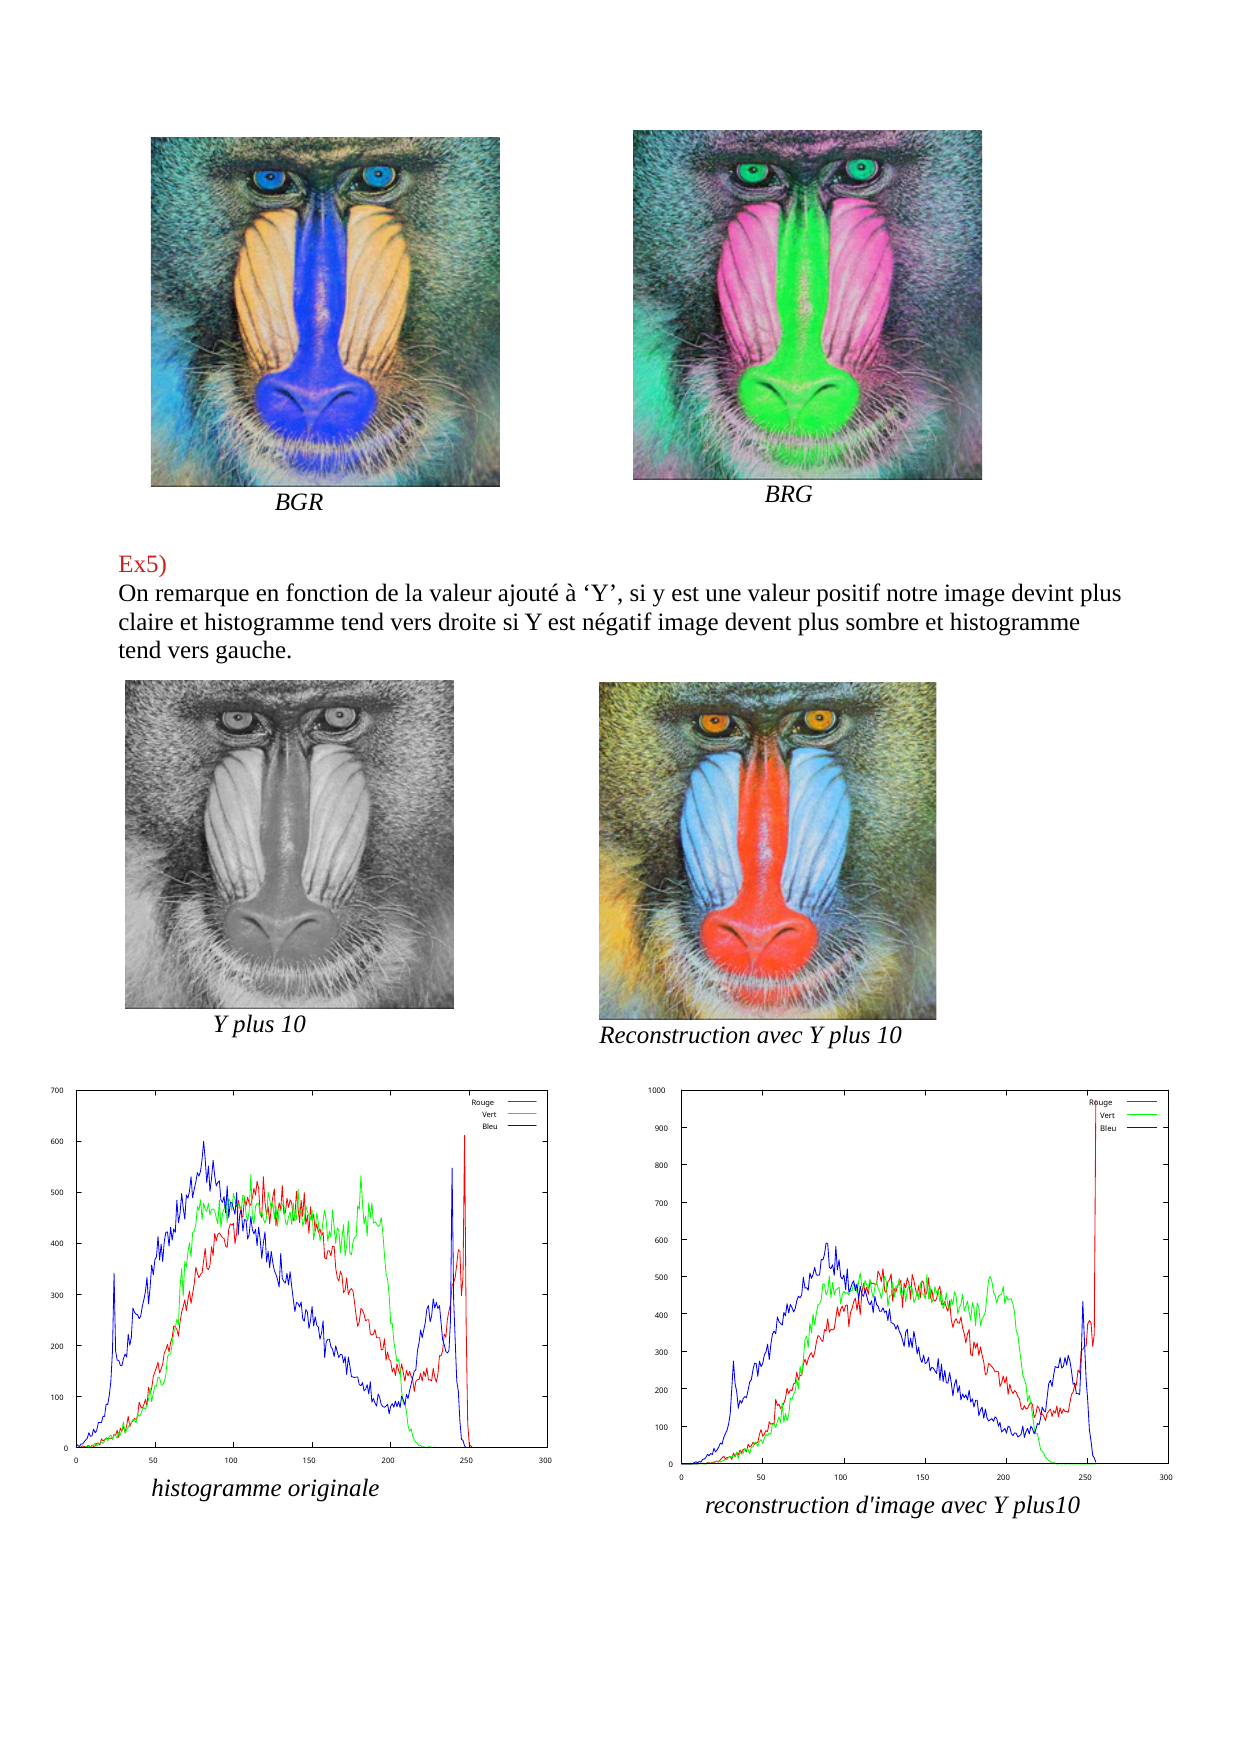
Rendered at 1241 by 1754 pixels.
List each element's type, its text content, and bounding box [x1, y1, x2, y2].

text Ex5) [118, 549, 1122, 578]
text Reconstruction avec Y plus 10 [599, 1020, 936, 1049]
picture [125, 680, 454, 1009]
picture [150, 137, 500, 487]
picture [599, 682, 937, 1020]
text [38, 1065, 566, 1077]
text Y plus 10 [125, 1009, 454, 1038]
text BGR [151, 487, 500, 515]
text On remarque en fonction de la valeur ajouté à ‘Y’, si y est une valeur positif notre image devint plus claire et histogramme tend vers droite si Y est négatif image devent plus sombre et histogramme tend vers gauche. [118, 578, 1122, 664]
text reconstruction d'image avec Y plus10 [636, 1076, 1187, 1519]
text histogramme originale [38, 1077, 566, 1502]
text [636, 1064, 1187, 1076]
text BRG [633, 480, 982, 508]
picture [633, 130, 983, 480]
